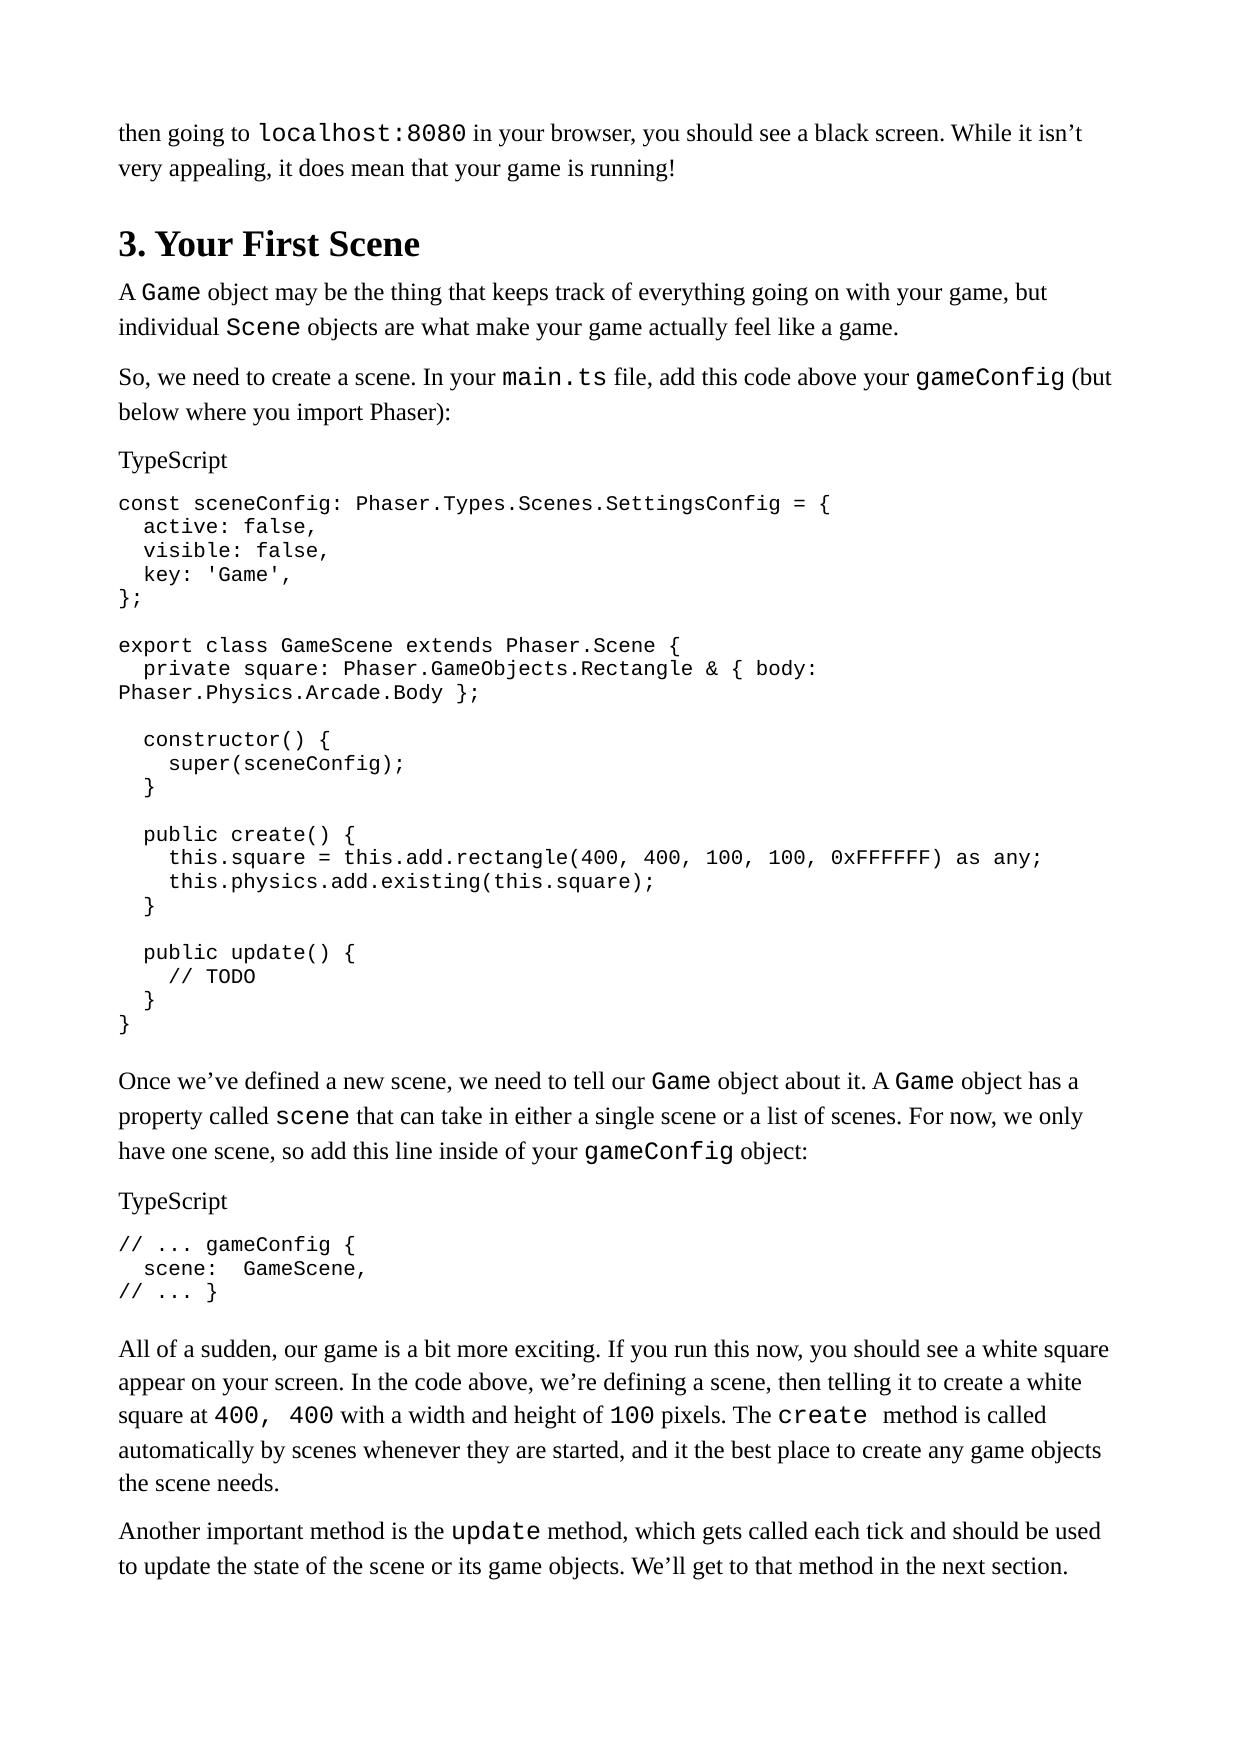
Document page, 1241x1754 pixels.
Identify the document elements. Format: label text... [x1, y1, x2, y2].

text public create() { [118, 824, 1122, 847]
text TypeScript [118, 1186, 1122, 1215]
text All of a sudden, our game is a bit more exciting. If you run this now, you should see a white square appear on your screen. In the code above, we’re defining a scene, then telling it to create a white square at 400, 400 with a width and height of 100 pixels. The create method is called automatically by scenes whenever they are started, and it the best place to create any game objects the scene needs. [118, 1334, 1122, 1497]
text // TODO [118, 966, 1122, 989]
text } [118, 989, 1122, 1013]
text Another important method is the update method, which gets called each tick and should be used to update the state of the scene or its game objects. We’ll get to that method in the next section. [118, 1516, 1122, 1580]
text const sceneConfig: Phaser.Types.Scenes.SettingsConfig = { [118, 493, 1122, 516]
text // ... gameConfig { [118, 1234, 1122, 1257]
text this.physics.add.existing(this.square); [118, 871, 1122, 895]
text scene: GameScene, [118, 1257, 1122, 1281]
text export class GameScene extends Phaser.Scene { [118, 634, 1122, 658]
text this.square = this.add.rectangle(400, 400, 100, 100, 0xFFFFFF) as any; [118, 847, 1122, 871]
text // ... } [118, 1281, 1122, 1305]
text key: 'Game', [118, 564, 1122, 587]
subtitle 3. Your First Scene [118, 222, 1122, 265]
text super(sceneConfig); [118, 753, 1122, 776]
text } [118, 1013, 1122, 1037]
text } [118, 895, 1122, 918]
text Once we’ve defined a new scene, we need to tell our Game object about it. A Game object has a property called scene that can take in either a single scene or a list of scenes. For now, we only have one scene, so add this line inside of your gameConfig object: [118, 1066, 1122, 1167]
text then going to localhost:8080 in your browser, you should see a black screen. While it isn’t very appealing, it does mean that your game is running! [118, 118, 1122, 182]
text active: false, [118, 516, 1122, 540]
text public update() { [118, 942, 1122, 966]
text TypeScript [118, 445, 1122, 474]
text }; [118, 587, 1122, 611]
text } [118, 776, 1122, 800]
text A Game object may be the thing that keeps track of everything going on with your game, but individual Scene objects are what make your game actually feel like a game. [118, 277, 1122, 343]
text visible: false, [118, 540, 1122, 564]
text constructor() { [118, 729, 1122, 753]
text So, we need to create a scene. In your main.ts file, add this code above your gameConfig (but below where you import Phaser): [118, 362, 1122, 426]
text private square: Phaser.GameObjects.Rectangle & { body: Phaser.Physics.Arcade.Body }; [118, 658, 1122, 706]
